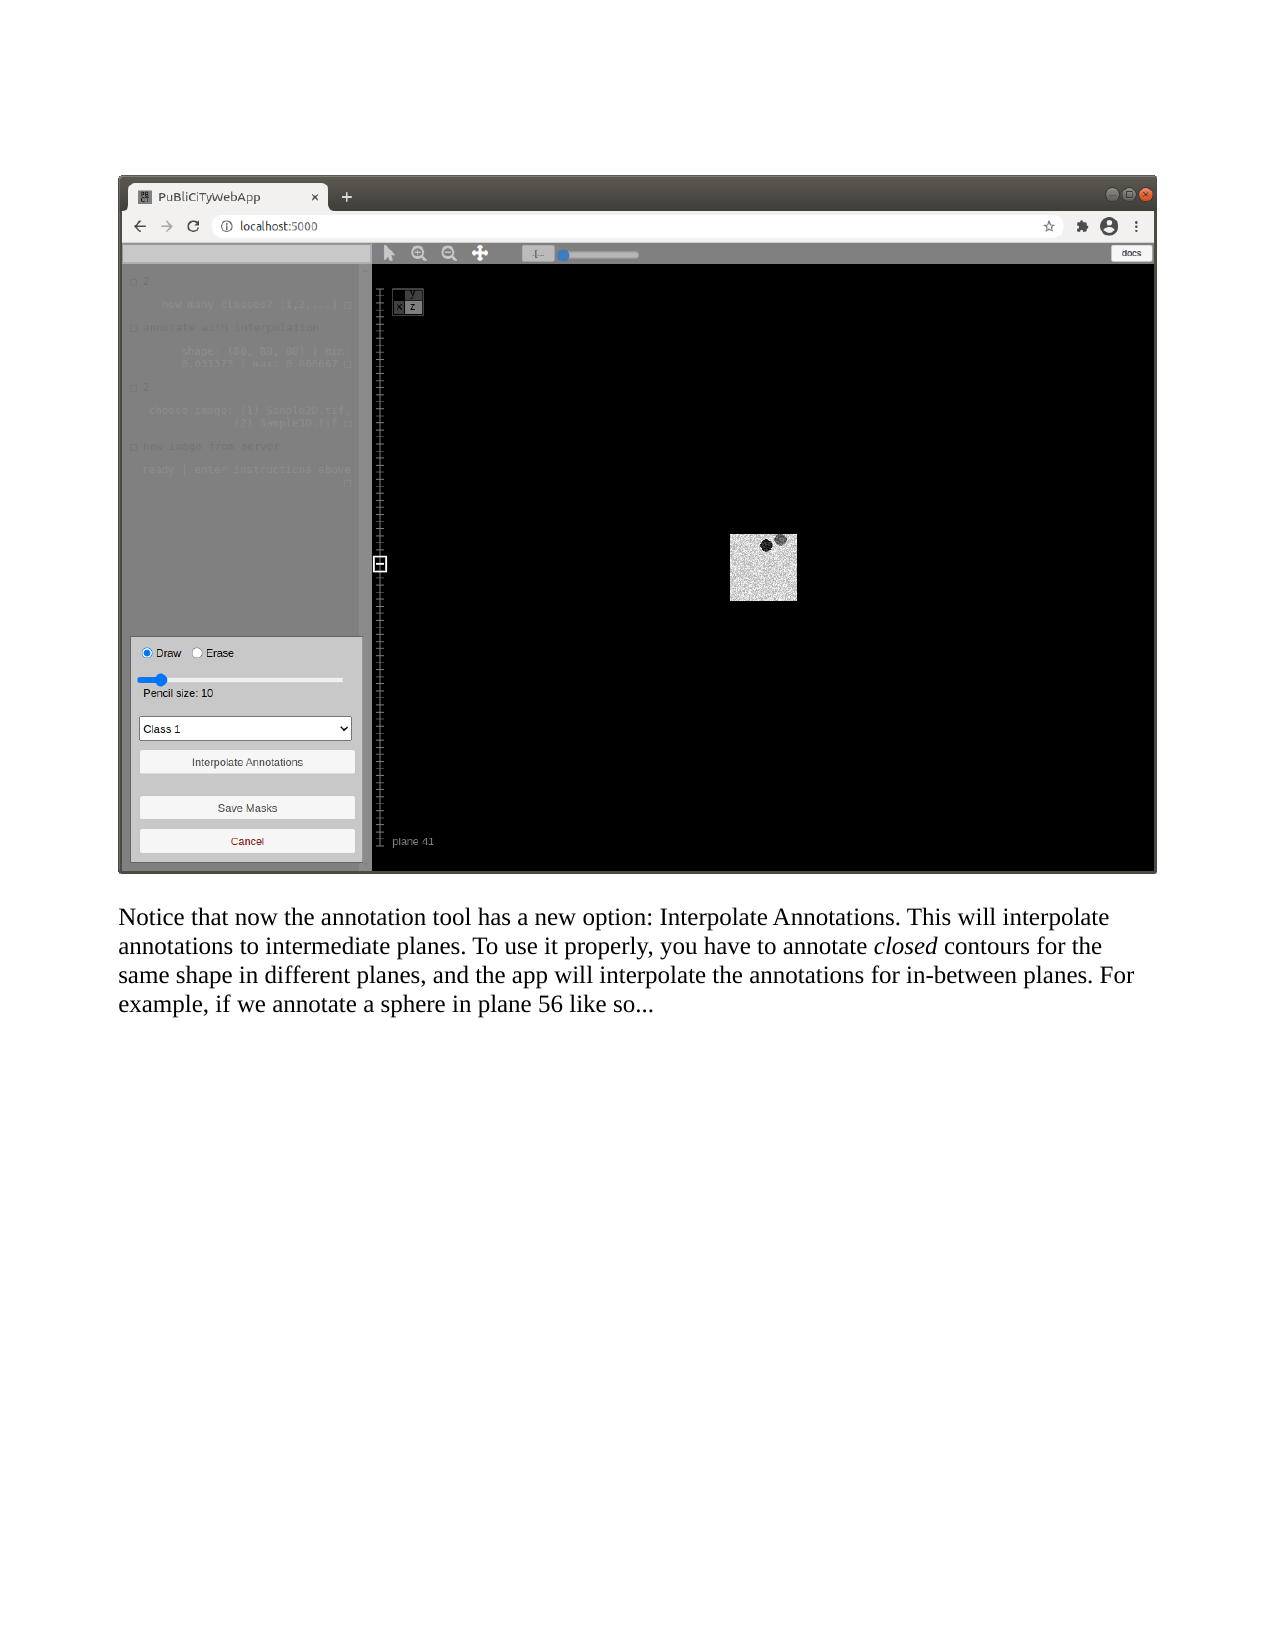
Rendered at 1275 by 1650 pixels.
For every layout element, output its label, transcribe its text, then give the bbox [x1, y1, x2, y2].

text Notice that now the annotation tool has a new option: Interpolate Annotations. This will interpolate annotations to intermediate planes. To use it properly, you have to annotate closed contours for the same shape in different planes, and the app will interpolate the annotations for in-between planes. For example, if we annotate a sphere in plane 56 like so... [118, 902, 1157, 1017]
picture [118, 175, 1157, 874]
